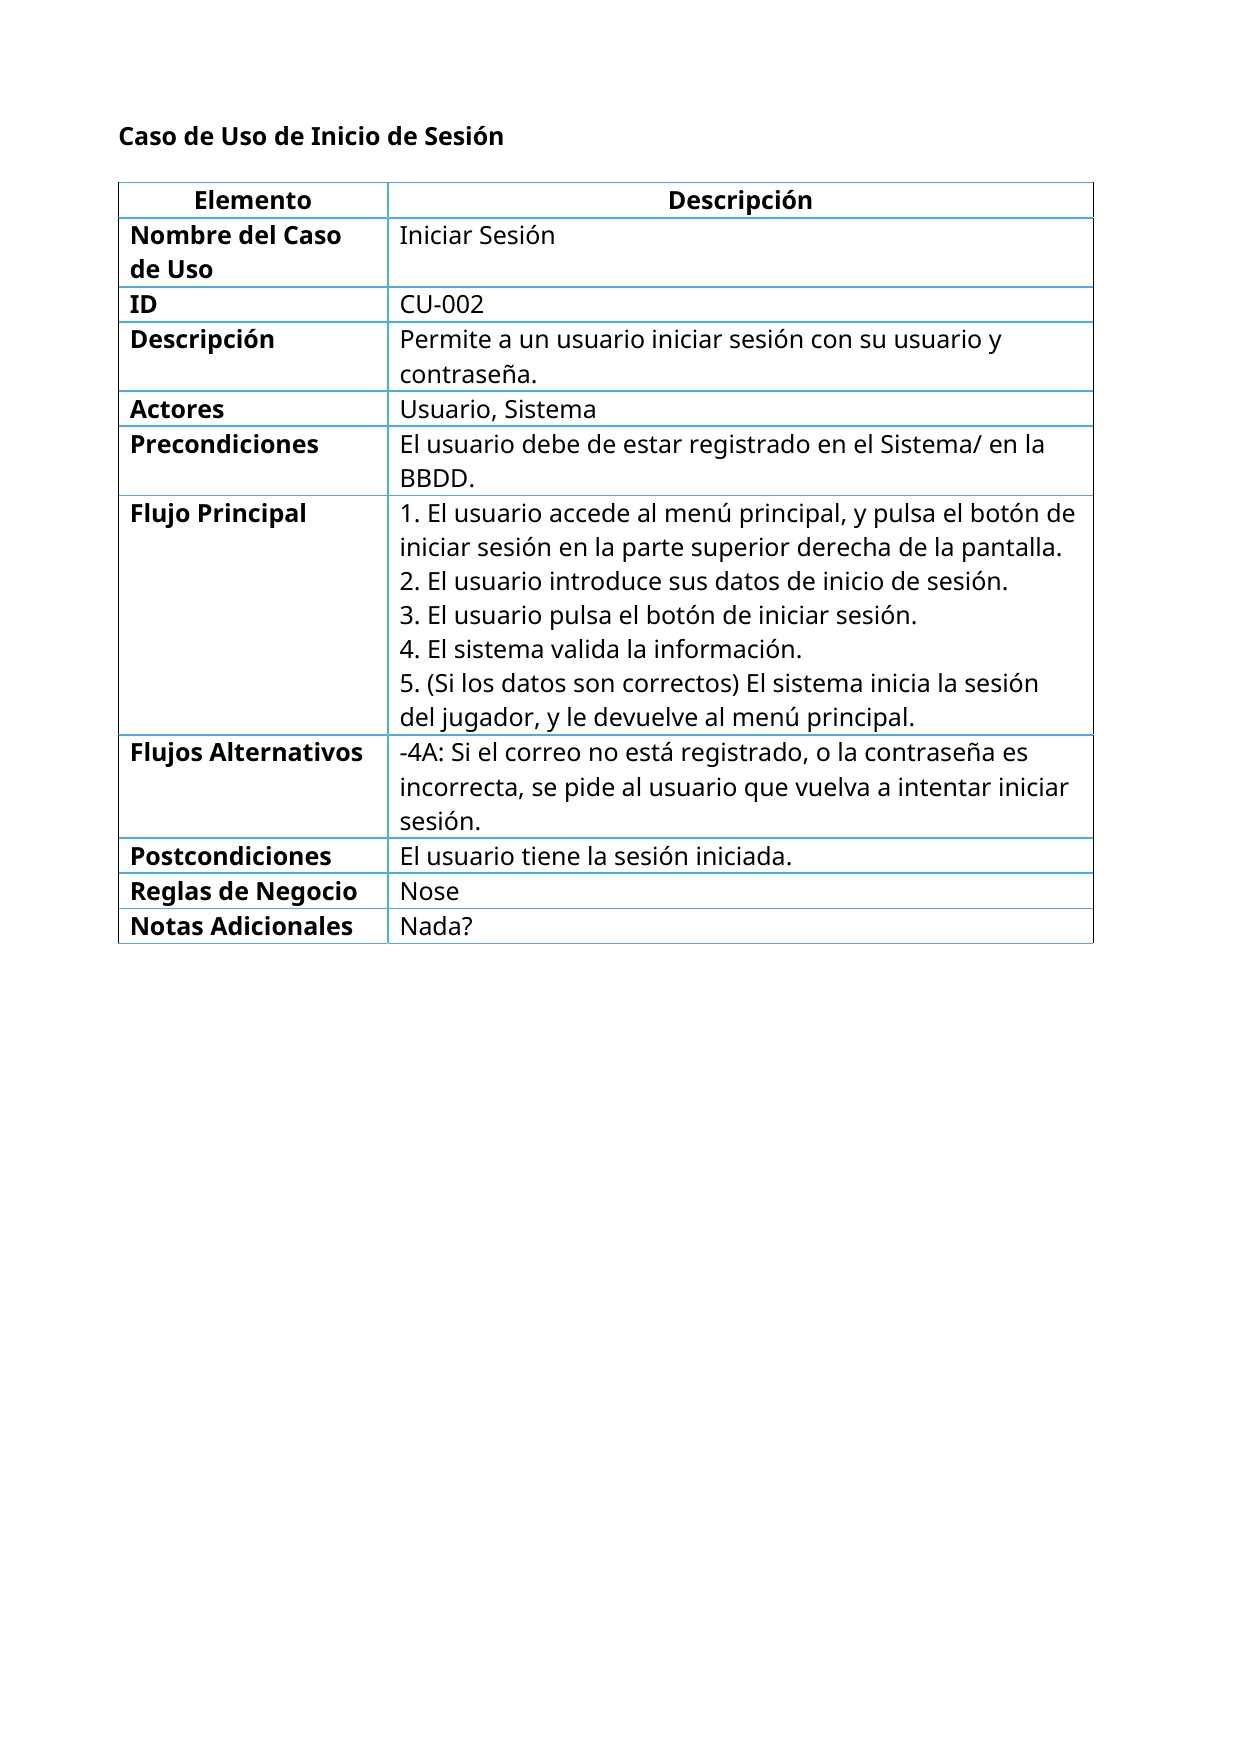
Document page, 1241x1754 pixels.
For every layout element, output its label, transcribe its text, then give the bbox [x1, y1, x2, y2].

table_cell El usuario tiene la sesión iniciada. [389, 839, 1093, 872]
table_cell Precondiciones [119, 427, 387, 495]
table_cell Flujo Principal [119, 496, 387, 734]
table_cell Flujos Alternativos [119, 736, 387, 837]
table_header Descripción [389, 183, 1093, 217]
table_cell Postcondiciones [119, 839, 387, 872]
table_cell Reglas de Negocio [119, 874, 387, 908]
table_cell Actores [119, 392, 387, 425]
table_cell El usuario debe de estar registrado en el Sistema/ en la BBDD. [389, 427, 1093, 495]
table_cell Nombre del Caso de Uso [119, 219, 387, 286]
table_cell Iniciar Sesión [389, 219, 1093, 286]
table_cell ID [119, 288, 387, 321]
table_cell Permite a un usuario iniciar sesión con su usuario y contraseña. [389, 323, 1093, 390]
table_header Elemento [119, 183, 387, 217]
table_cell CU-002 [389, 288, 1093, 321]
table_cell 1. El usuario accede al menú principal, y pulsa el botón de iniciar sesión en la parte superior derecha de la pantalla. 2. El usuario introduce sus datos de inicio de sesión. 3. El usuario pulsa el botón de iniciar sesión. 4. El sistema valida la información. 5. (Si los datos son correctos) El sistema inicia la sesión del jugador, y le devuelve al menú principal. [389, 496, 1093, 734]
table_cell -4A: Si el correo no está registrado, o la contraseña es incorrecta, se pide al usuario que vuelva a intentar iniciar sesión. [389, 736, 1093, 837]
table_cell Notas Adicionales [119, 909, 387, 943]
text Caso de Uso de Inicio de Sesión [118, 118, 1122, 152]
table_cell Usuario, Sistema [389, 392, 1093, 425]
table_cell Descripción [119, 323, 387, 390]
table_cell Nose [389, 874, 1093, 908]
table_cell Nada? [389, 909, 1093, 943]
